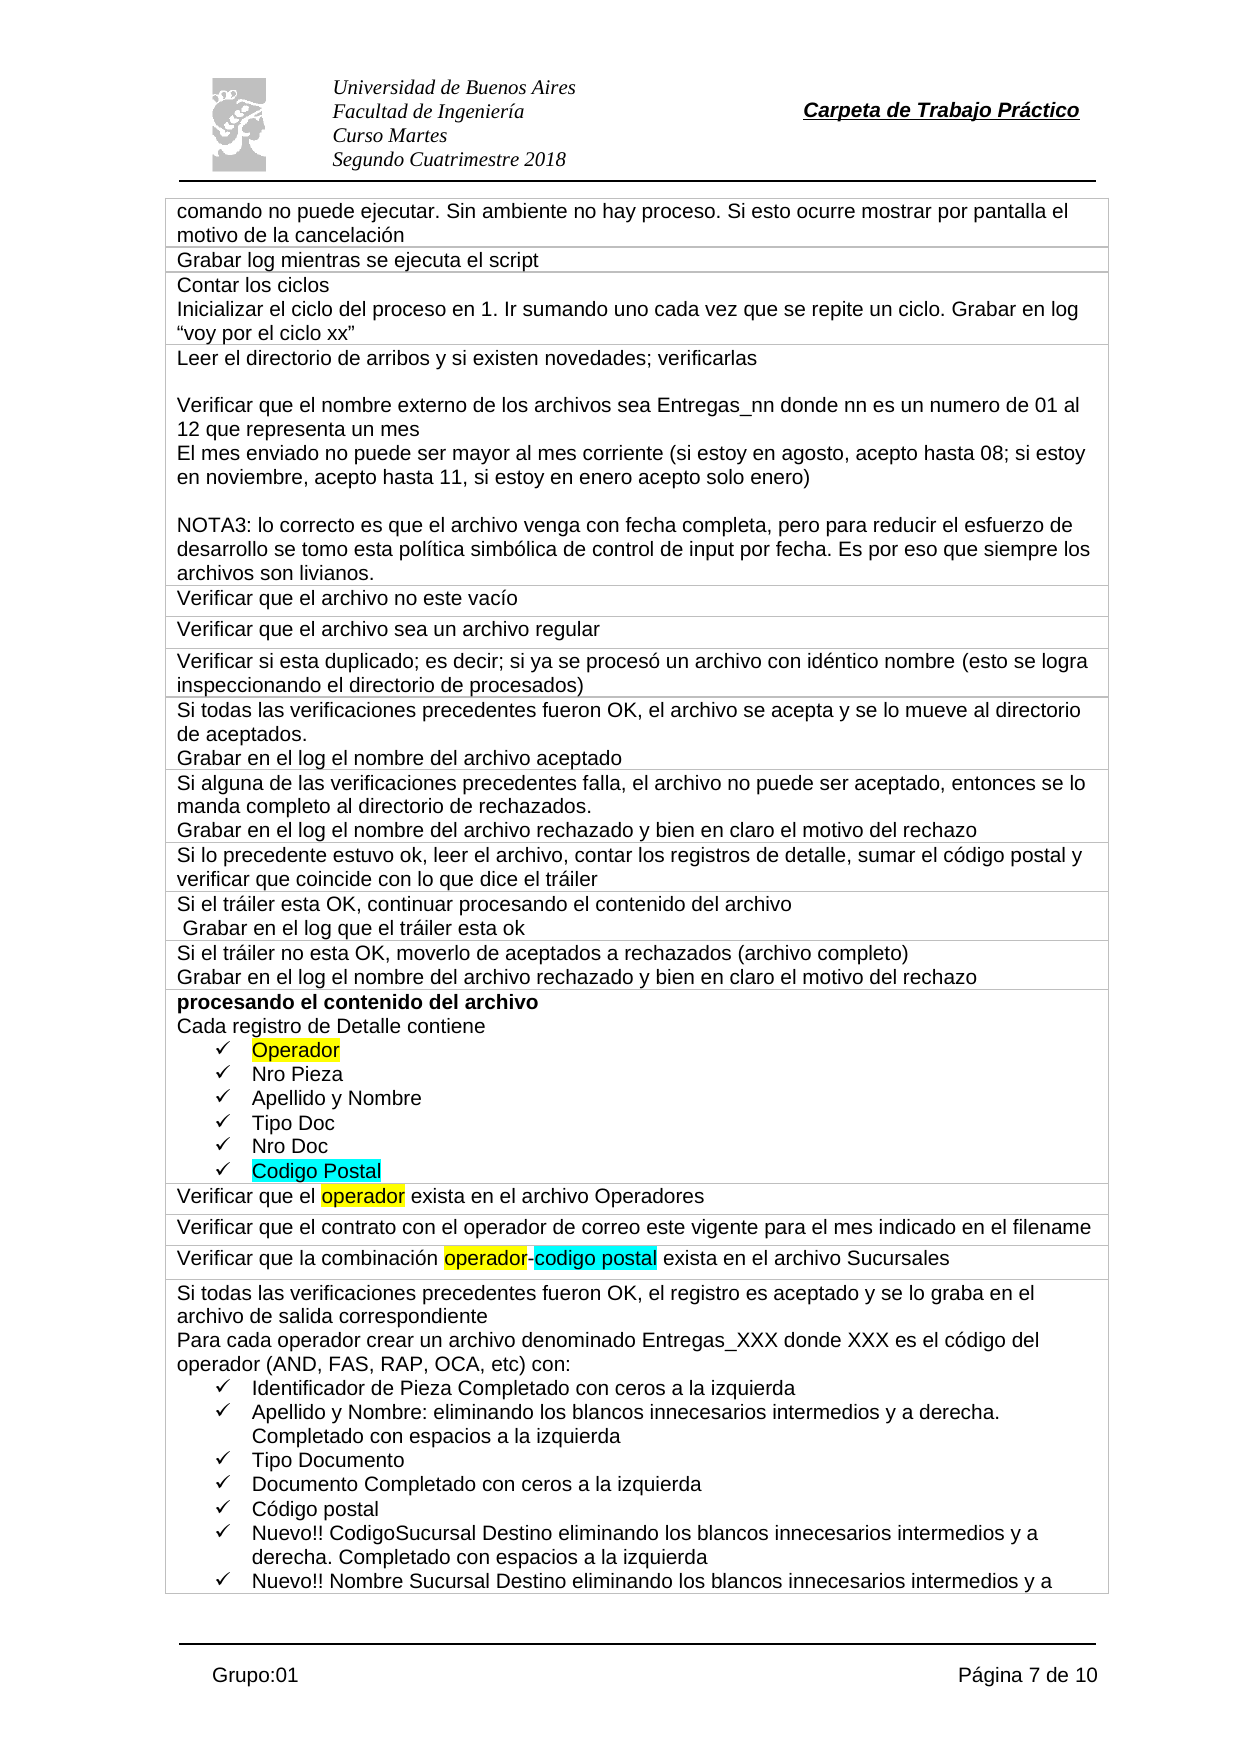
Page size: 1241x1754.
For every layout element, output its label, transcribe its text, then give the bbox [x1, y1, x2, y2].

table_cell Si el tráiler esta OK, continuar procesando el contenido del archivo Grabar en el log que el tráiler esta ok [166, 892, 1108, 940]
table_cell Si alguna de las verificaciones precedentes falla, el archivo no puede ser aceptado, entonces se lo manda completo al directorio de rechazados. Grabar en el log el nombre del archivo rechazado y bien en claro el motivo del rechazo [166, 770, 1108, 842]
table_cell Verificar que el operador exista en el archivo Operadores [166, 1184, 1108, 1214]
table_cell Contar los ciclos Inicializar el ciclo del proceso en 1. Ir sumando uno cada vez que se repite un ciclo. Grabar en log “voy por el ciclo xx” [166, 273, 1108, 344]
table_cell Verificar que el archivo sea un archivo regular [166, 617, 1108, 647]
table_cell Verificar que el archivo no este vacío [166, 586, 1108, 616]
table_cell Si el tráiler no esta OK, moverlo de aceptados a rechazados (archivo completo) Grabar en el log el nombre del archivo rechazado y bien en claro el motivo del rechazo [166, 941, 1108, 989]
table_cell Leer el directorio de arribos y si existen novedades; verificarlas Verificar que el nombre externo de los archivos sea Entregas_nn donde nn es un numero de 01 al 12 que representa un mes El mes enviado no puede ser mayor al mes corriente (si estoy en agosto, acepto hasta 08; si estoy en noviembre, acepto hasta 11, si estoy en enero acepto solo enero) NOTA3: lo correcto es que el archivo venga con fecha completa, pero para reducir el esfuerzo de desarrollo se tomo esta política simbólica de control de input por fecha. Es por eso que siempre los archivos son livianos. [166, 345, 1108, 585]
table_cell Si lo precedente estuvo ok, leer el archivo, contar los registros de detalle, sumar el código postal y verificar que coincide con lo que dice el tráiler [166, 843, 1108, 891]
table_cell Si todas las verificaciones precedentes fueron OK, el registro es aceptado y se lo graba en el archivo de salida correspondiente Para cada operador crear un archivo denominado Entregas_XXX donde XXX es el código del operador (AND, FAS, RAP, OCA, etc) con: Identificador de Pieza Completado con ceros a la izquierda Apellido y Nombre: eliminando los blancos innecesarios intermedios y a derecha. Completado con espacios a la izquierda Tipo Documento Documento Completado con ceros a la izquierda Código postal Nuevo!! CodigoSucursal Destino eliminando los blancos innecesarios intermedios y a derecha. Completado con espacios a la izquierda Nuevo!! Nombre Sucursal Destino eliminando los blancos innecesarios intermedios y a [166, 1280, 1108, 1592]
table_cell Si todas las verificaciones precedentes fueron OK, el archivo se acepta y se lo mueve al directorio de aceptados. Grabar en el log el nombre del archivo aceptado [166, 698, 1108, 769]
table_cell Verificar si esta duplicado; es decir; si ya se procesó un archivo con idéntico nombre (esto se logra inspeccionando el directorio de procesados) [166, 649, 1108, 696]
picture [210, 75, 273, 174]
table_cell Verificar que el contrato con el operador de correo este vigente para el mes indicado en el filename [166, 1215, 1108, 1245]
table_cell Grabar log mientras se ejecuta el script [166, 248, 1108, 271]
table_cell procesando el contenido del archivo Cada registro de Detalle contiene Operador Nro Pieza Apellido y Nombre Tipo Doc Nro Doc Codigo Postal [166, 990, 1108, 1182]
table_cell Verificar que la combinación operador-codigo postal exista en el archivo Sucursales [166, 1246, 1108, 1279]
table_cell comando no puede ejecutar. Sin ambiente no hay proceso. Si esto ocurre mostrar por pantalla el motivo de la cancelación [166, 199, 1108, 246]
